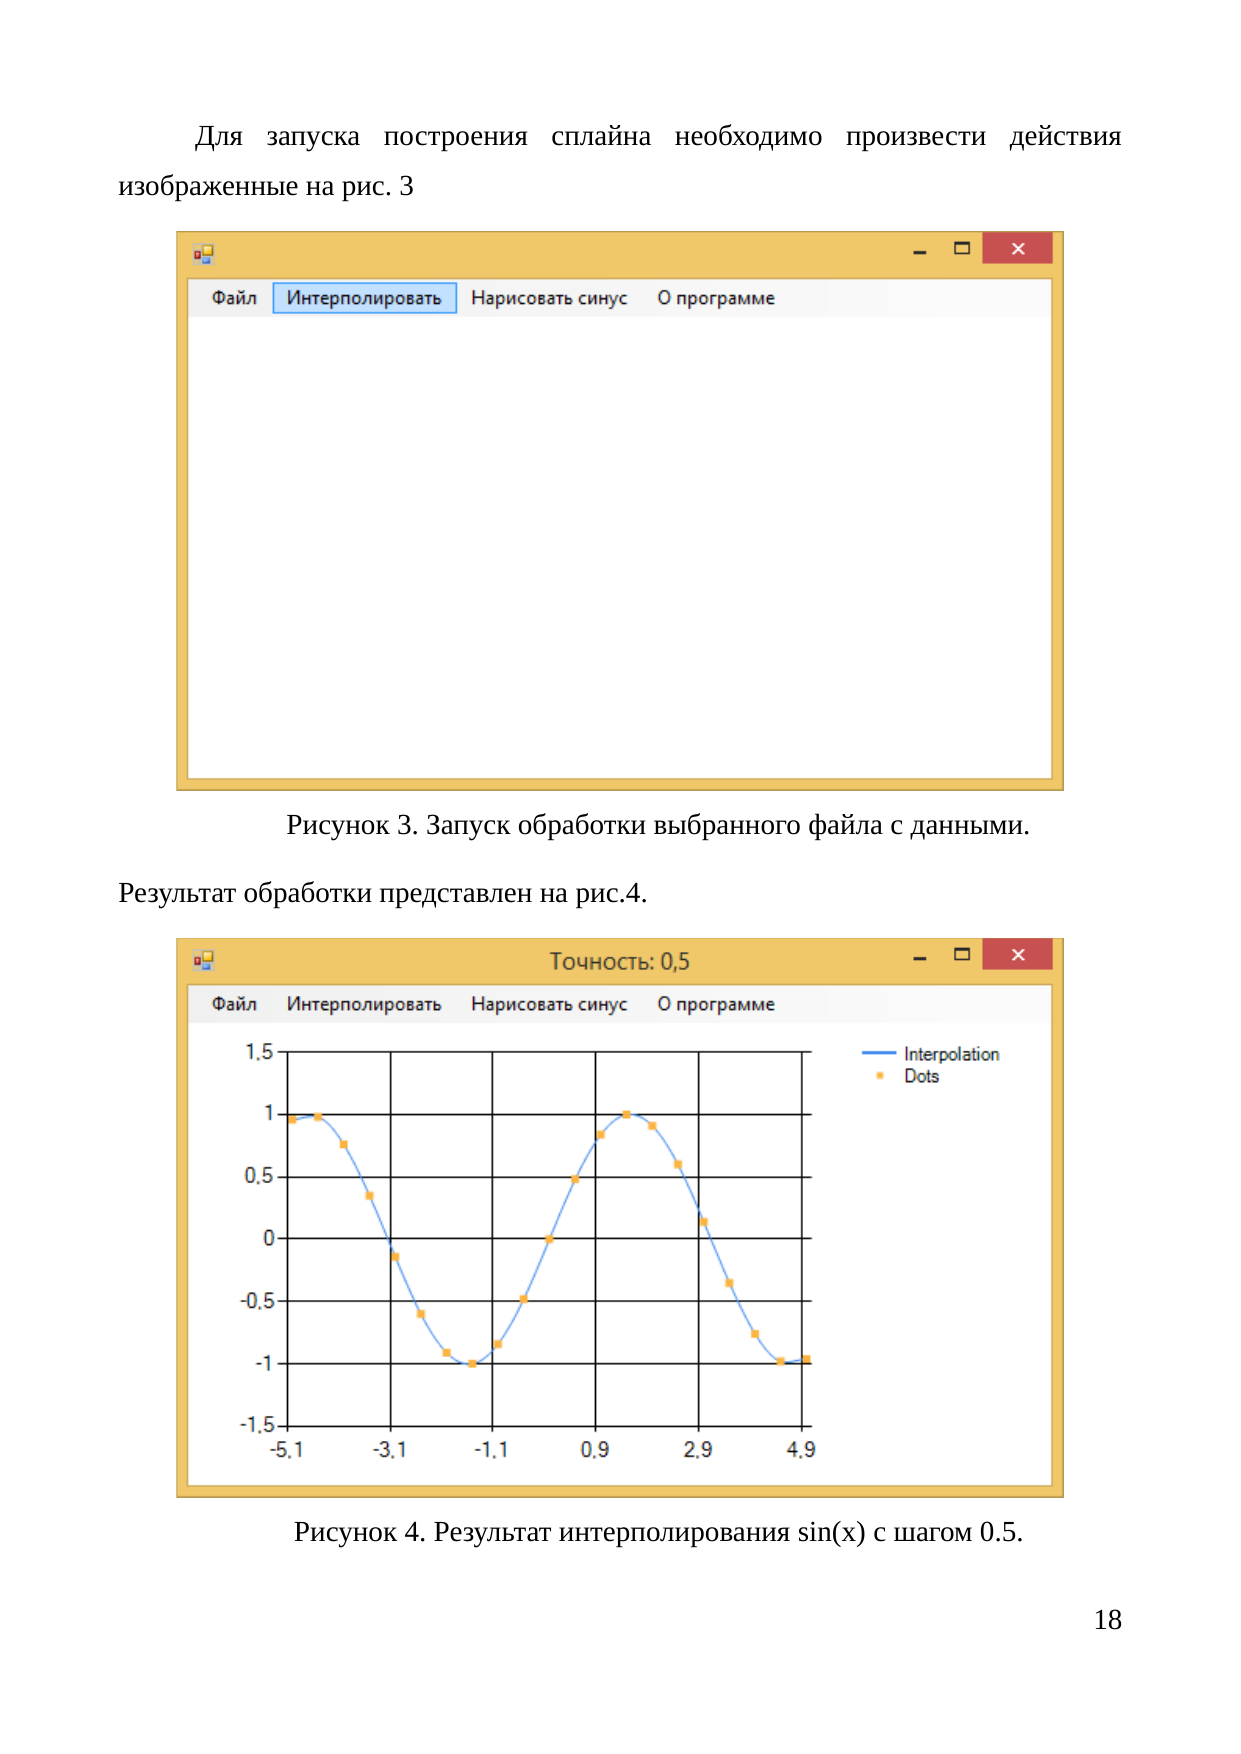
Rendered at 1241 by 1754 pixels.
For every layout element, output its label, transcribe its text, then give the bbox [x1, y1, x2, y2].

picture [176, 231, 1064, 791]
picture [176, 938, 1064, 1498]
text Рисунок 3. Запуск обработки выбранного файла с данными. [118, 236, 1122, 841]
text Рисунок 4. Результат интерполирования sin(x) с шагом 0.5. [118, 943, 1122, 1548]
text Результат обработки представлен на рис.4. [118, 875, 1122, 909]
text Для запуска построения сплайна необходимо произвести действия изображенные на рис. 3 [118, 118, 1122, 202]
